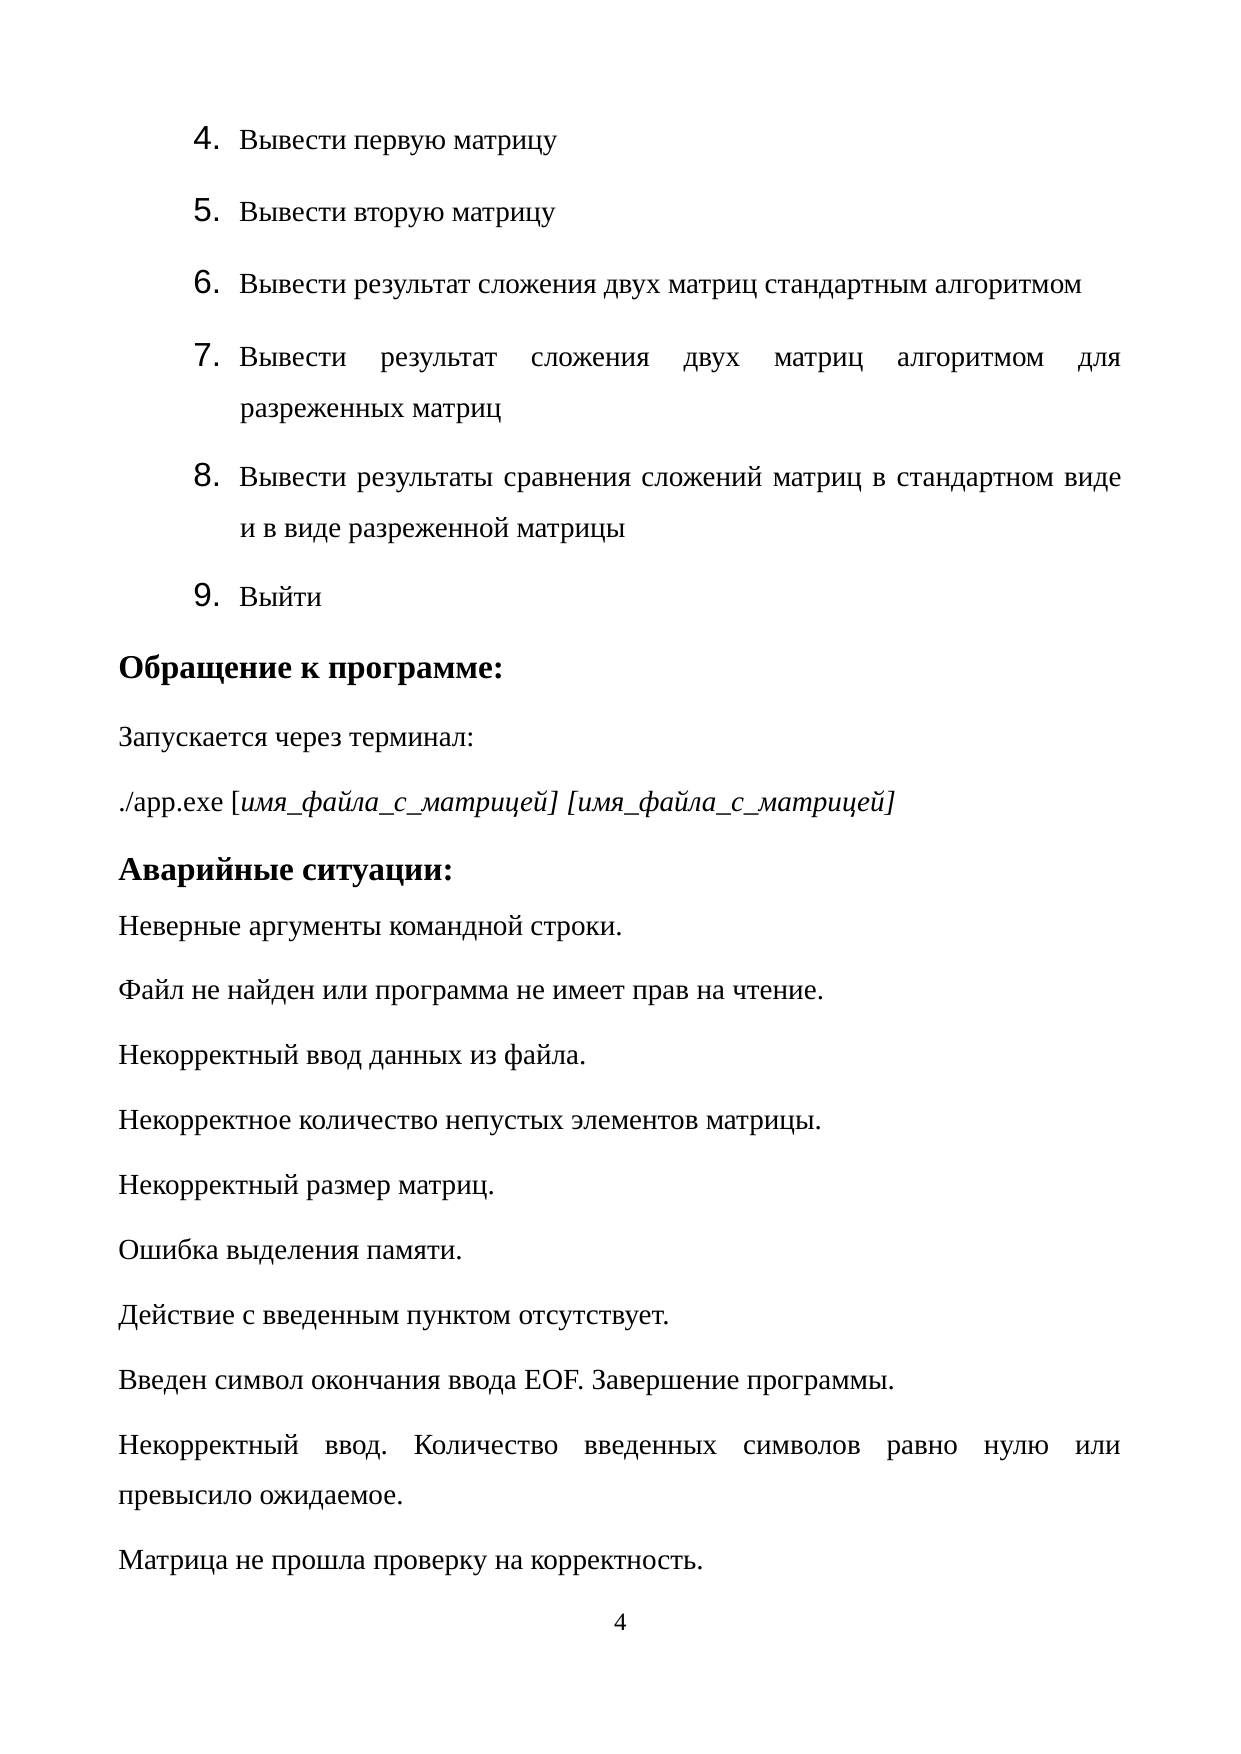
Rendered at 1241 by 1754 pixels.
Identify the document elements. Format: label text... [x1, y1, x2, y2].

text Файл не найден или программа не имеет прав на чтение. [118, 972, 1122, 1006]
text Некорректный ввод данных из файла. [118, 1037, 1122, 1071]
list ./app.exe [имя_файла_с_матрицей] [имя_файла_с_матрицей] [118, 784, 1122, 818]
list Обращение к программе: [118, 647, 1122, 685]
text Введен символ окончания ввода EOF. Завершение программы. [118, 1362, 1122, 1395]
text Некорректный ввод. Количество введенных символов равно нулю или превысило ожидаемое. [118, 1427, 1122, 1511]
text Некорректный размер матриц. [118, 1167, 1122, 1201]
list Запускается через терминал: [118, 719, 1122, 753]
list Вывести результат сложения двух матриц стандартным алгоритмом [193, 262, 1122, 301]
list Выйти [193, 575, 1122, 613]
list Вывести вторую матрицу [193, 190, 1122, 229]
text Ошибка выделения памяти. [118, 1232, 1122, 1266]
text Действие с введенным пунктом отсутствует. [118, 1297, 1122, 1331]
list Вывести первую матрицу [193, 118, 1122, 157]
text Некорректное количество непустых элементов матрицы. [118, 1102, 1122, 1136]
text Аварийные ситуации: [118, 849, 1122, 887]
text Неверные аргументы командной строки. [118, 908, 1122, 941]
text Матрица не прошла проверку на корректность. [118, 1542, 1122, 1576]
list Вывести результаты сравнения сложений матриц в стандартном виде и в виде разреженной матрицы [193, 455, 1122, 543]
list Вывести результат сложения двух матриц алгоритмом для разреженных матриц [193, 335, 1122, 423]
